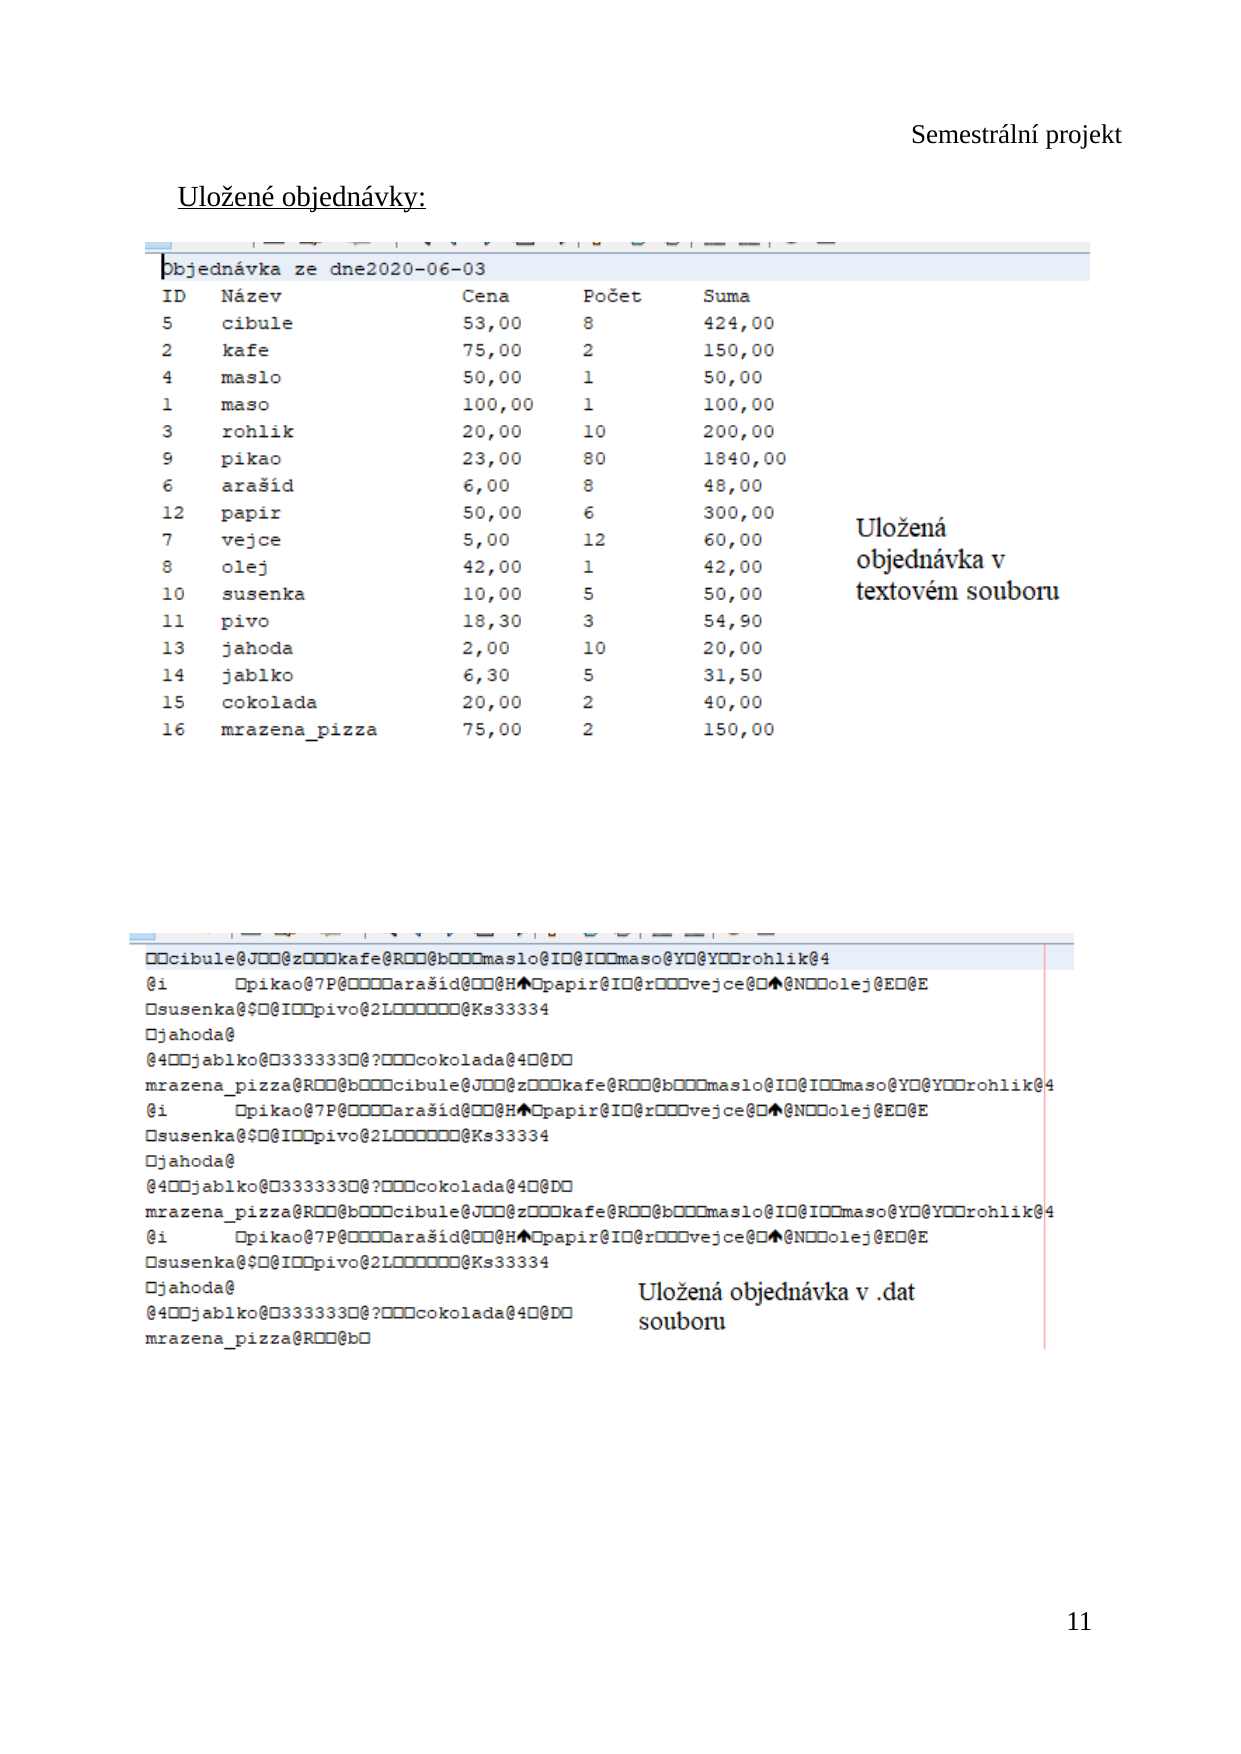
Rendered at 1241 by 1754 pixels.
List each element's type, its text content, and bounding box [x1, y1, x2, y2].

picture [129, 933, 1075, 1365]
text Uložené objednávky: [177, 179, 1122, 212]
picture [145, 242, 1091, 755]
